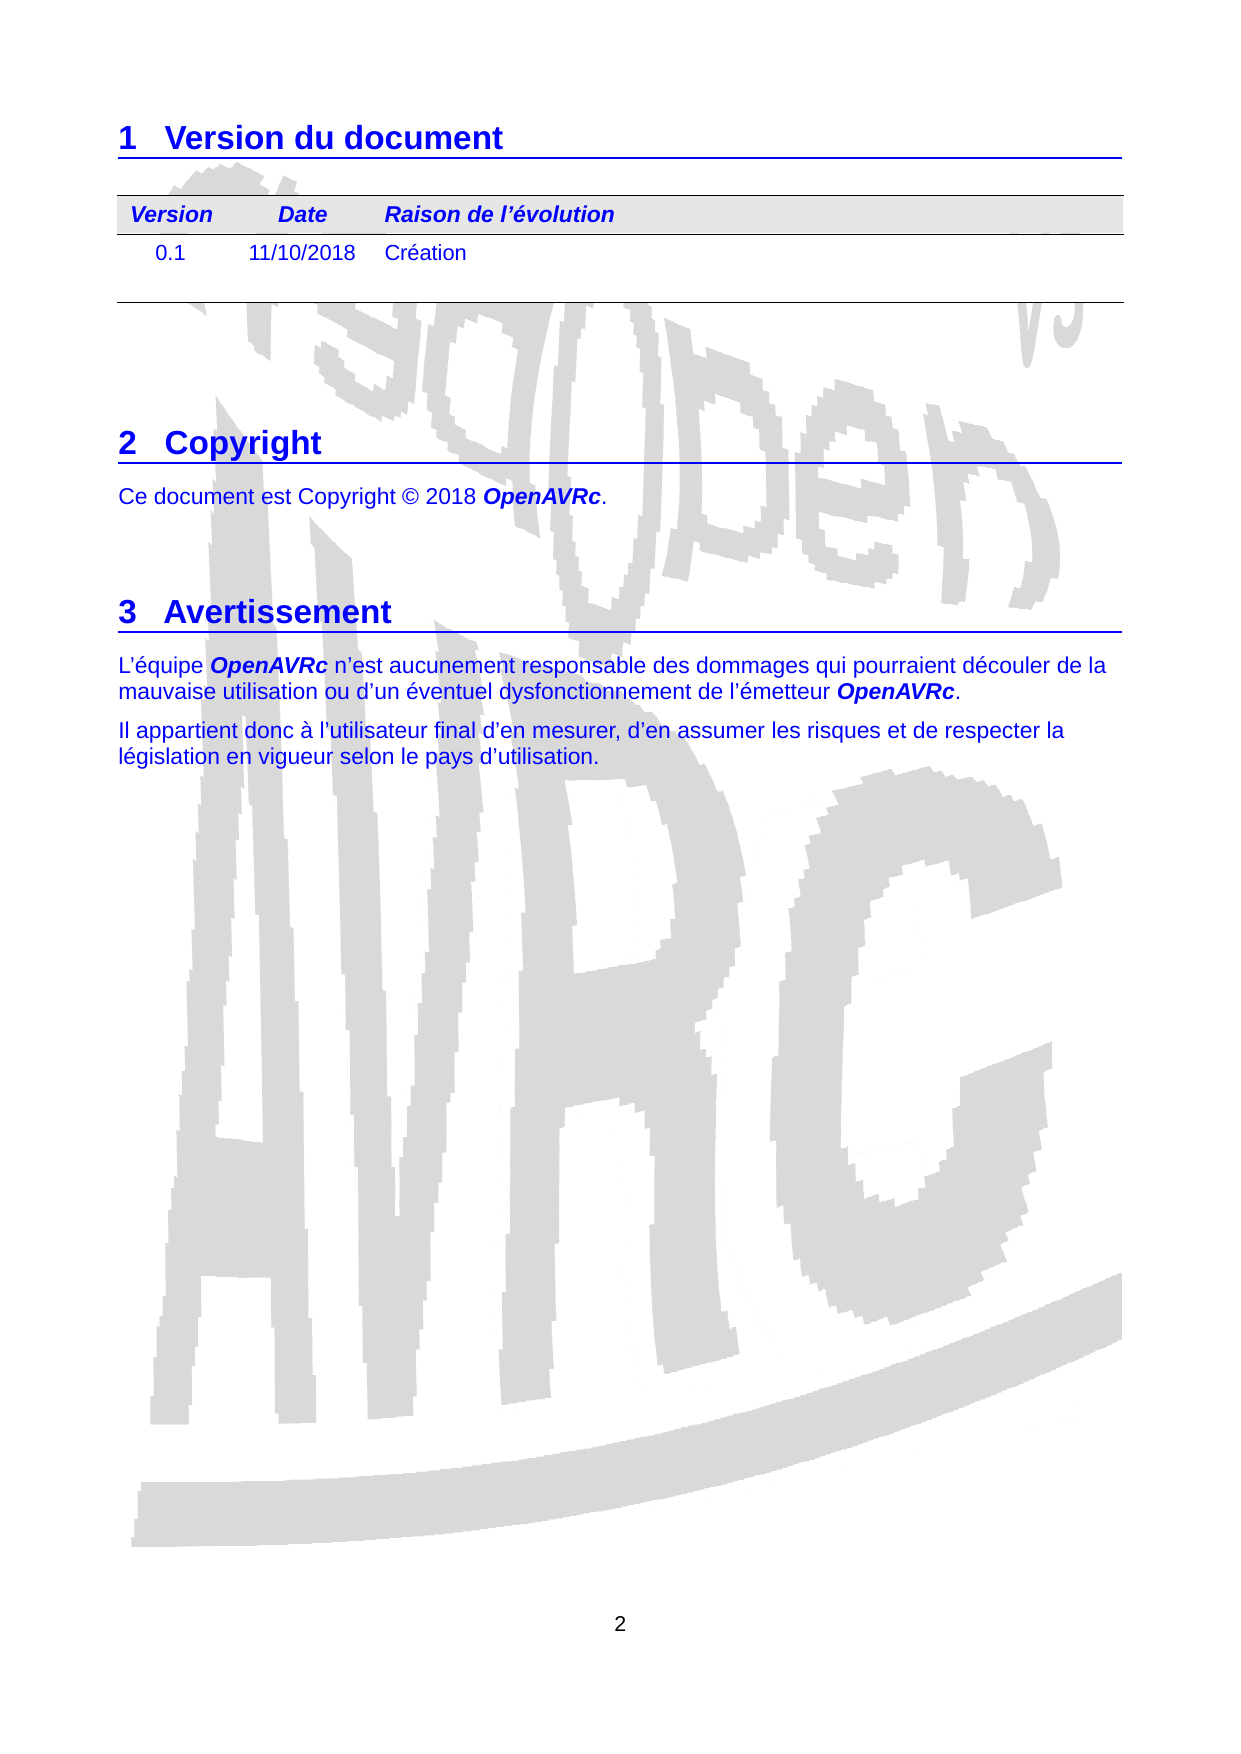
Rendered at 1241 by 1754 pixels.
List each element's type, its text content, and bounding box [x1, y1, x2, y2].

table_header Date [236, 196, 372, 233]
table_header Raison de l’évolution [372, 196, 1123, 233]
table_cell Création [372, 235, 1123, 302]
text L’équipe OpenAVRc n’est aucunement responsable des dommages qui pourraient découler de la mauvaise utilisation ou d’un éventuel dysfonctionnement de l’émetteur OpenAVRc. [118, 652, 1122, 704]
subtitle 3 Avertissement [118, 592, 1122, 631]
table_header Version [117, 196, 236, 233]
table_cell 11/10/2018 [236, 235, 372, 302]
text Ce document est Copyright © 2018 OpenAVRc. [118, 483, 1122, 509]
text Il appartient donc à l’utilisateur final d’en mesurer, d’en assumer les risques et de respecter la législation en vigueur selon le pays d’utilisation. [118, 717, 1122, 770]
subtitle 2 Copyright [118, 423, 1122, 462]
subtitle 1 Version du document [118, 118, 1122, 157]
table_cell 0.1 [117, 235, 236, 302]
